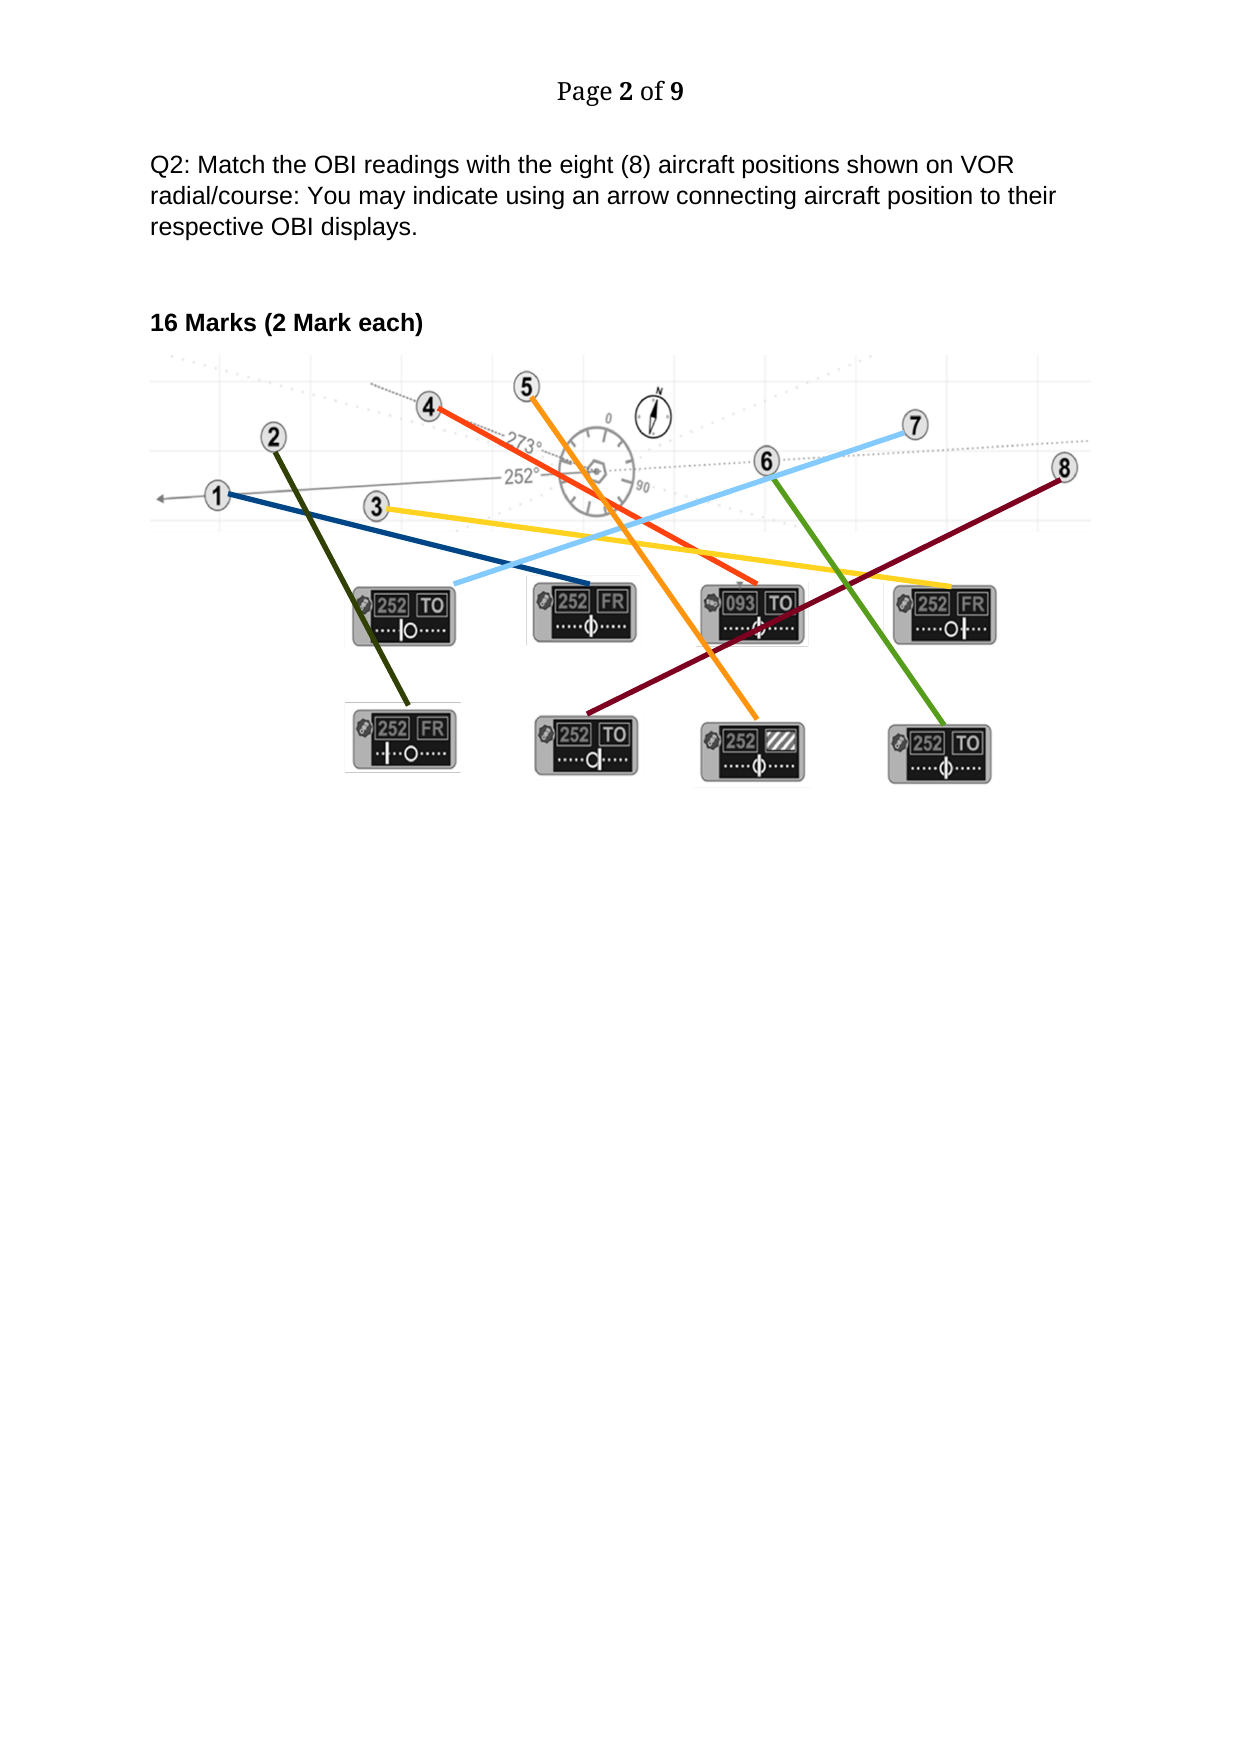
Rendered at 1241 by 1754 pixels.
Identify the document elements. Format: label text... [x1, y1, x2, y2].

text Q2: Match the OBI readings with the eight (8) aircraft positions shown on VOR radial/course: You may indicate using an arrow connecting aircraft position to their respective OBI displays. [150, 150, 1090, 241]
text 16 Marks (2 Mark each) [150, 307, 1090, 336]
picture [150, 355, 1091, 790]
